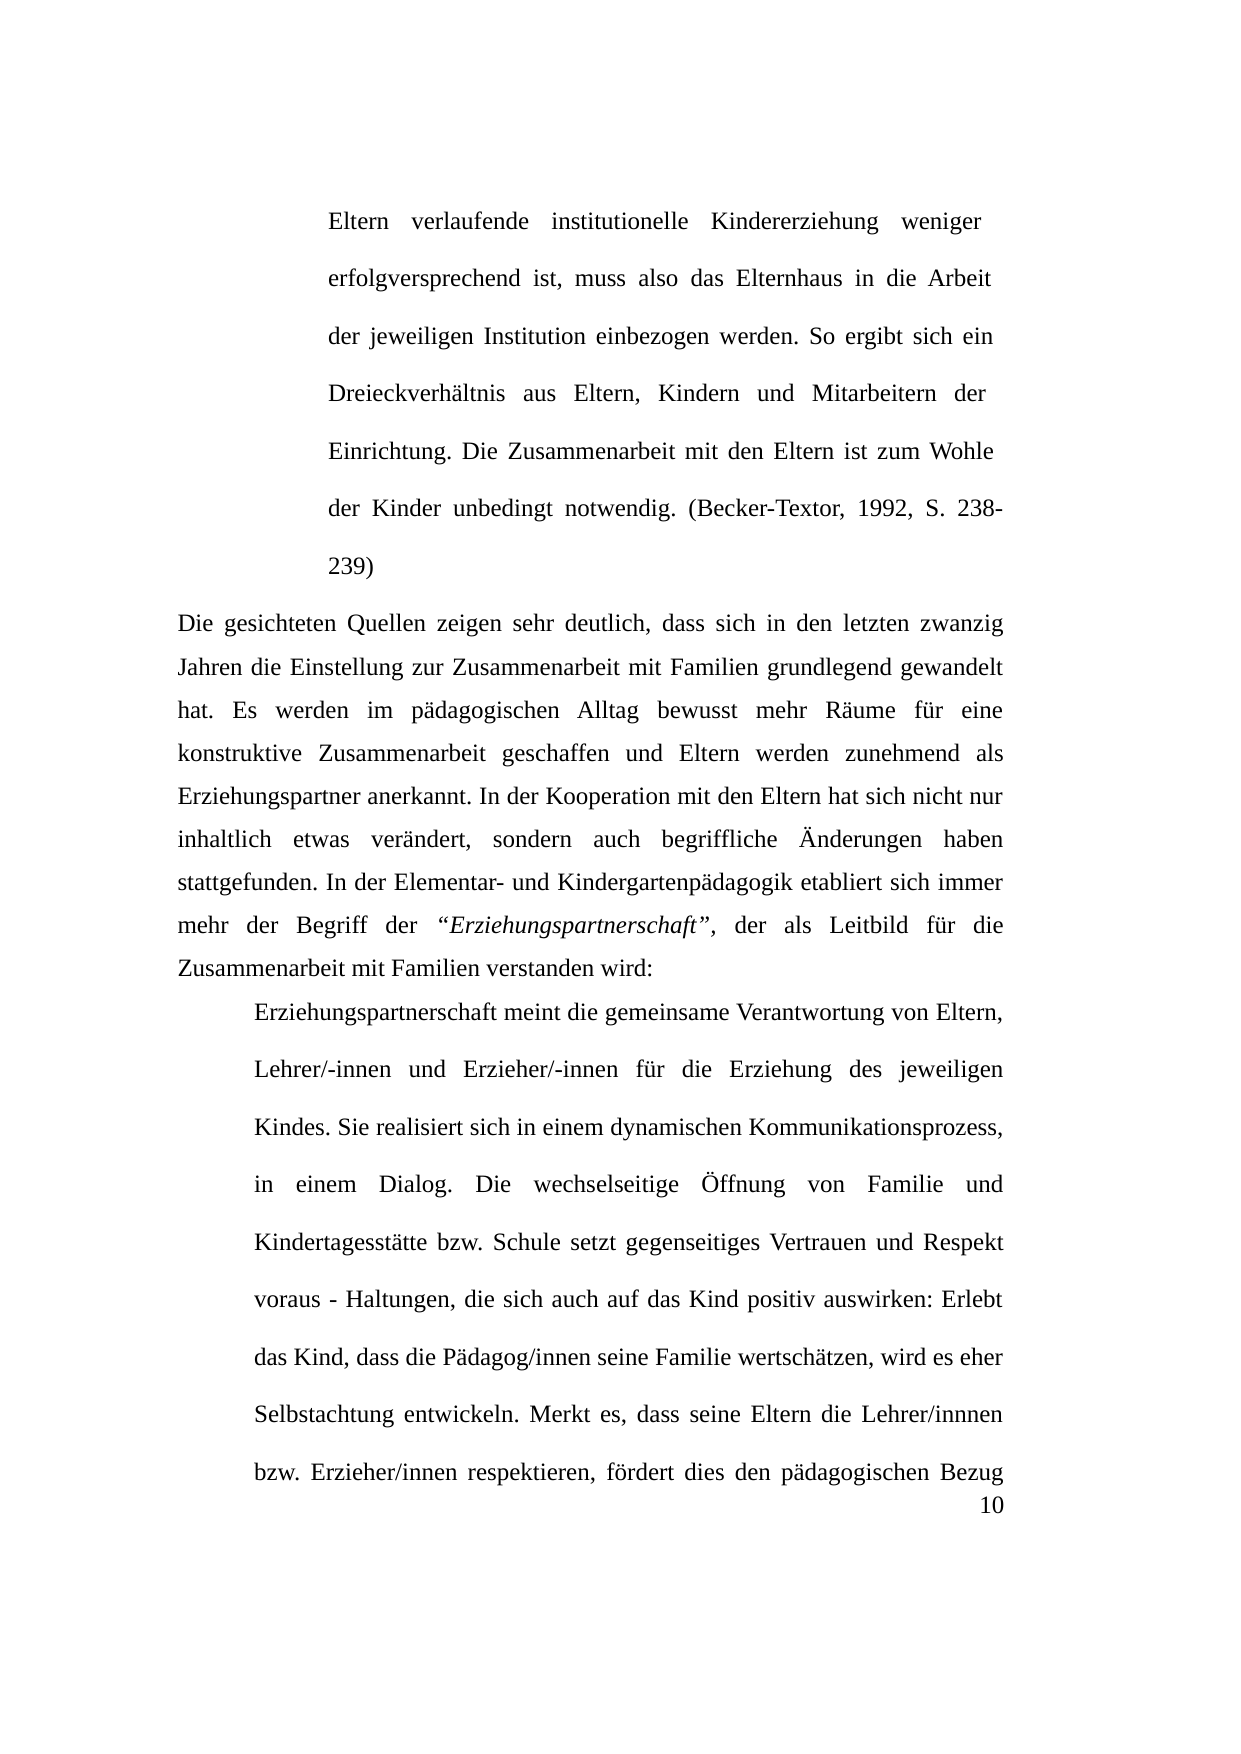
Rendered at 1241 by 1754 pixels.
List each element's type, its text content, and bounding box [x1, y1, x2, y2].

text Die gesichteten Quellen zeigen sehr deutlich, dass sich in den letzten zwanzig Jahren die Einstellung zur Zusammenarbeit mit Familien grundlegend gewandelt hat. Es werden im pädagogischen Alltag bewusst mehr Räume für eine konstruktive Zusammenarbeit geschaffen und Eltern werden zunehmend als Erziehungspartner anerkannt. In der Kooperation mit den Eltern hat sich nicht nur inhaltlich etwas verändert, sondern auch begriffliche Änderungen haben stattgefunden. In der Elementar- und Kindergartenpädagogik etabliert sich immer mehr der Begriff der “Erziehungspartnerschaft”, der als Leitbild für die Zusammenarbeit mit Familien verstanden wird: [177, 608, 1004, 982]
text Erziehungspartnerschaft meint die gemeinsame Verantwortung von Eltern, Lehrer/-innen und Erzieher/-innen für die Erziehung des jeweiligen Kindes. Sie realisiert sich in einem dynamischen Kommunikationsprozess, in einem Dialog. Die wechselseitige Öffnung von Familie und Kindertagesstätte bzw. Schule setzt gegenseitiges Vertrauen und Respekt voraus - Haltungen, die sich auch auf das Kind positiv auswirken: Erlebt das Kind, dass die Pädagog/innen seine Familie wertschätzen, wird es eher Selbstachtung entwickeln. Merkt es, dass seine Eltern die Lehrer/innnen bzw. Erzieher/innen respektieren, fördert dies den pädagogischen Bezug [254, 997, 1004, 1485]
text Eltern verlaufende institutionelle Kindererziehung weniger erfolgversprechend ist, muss also das Elternhaus in die Arbeit der jeweiligen Institution einbezogen werden. So ergibt sich ein Dreieckverhältnis aus Eltern, Kindern und Mitarbeitern der Einrichtung. Die Zusammenarbeit mit den Eltern ist zum Wohle der Kinder unbedingt notwendig. (Becker-Textor, 1992, S. 238- 239) [254, 206, 1004, 580]
